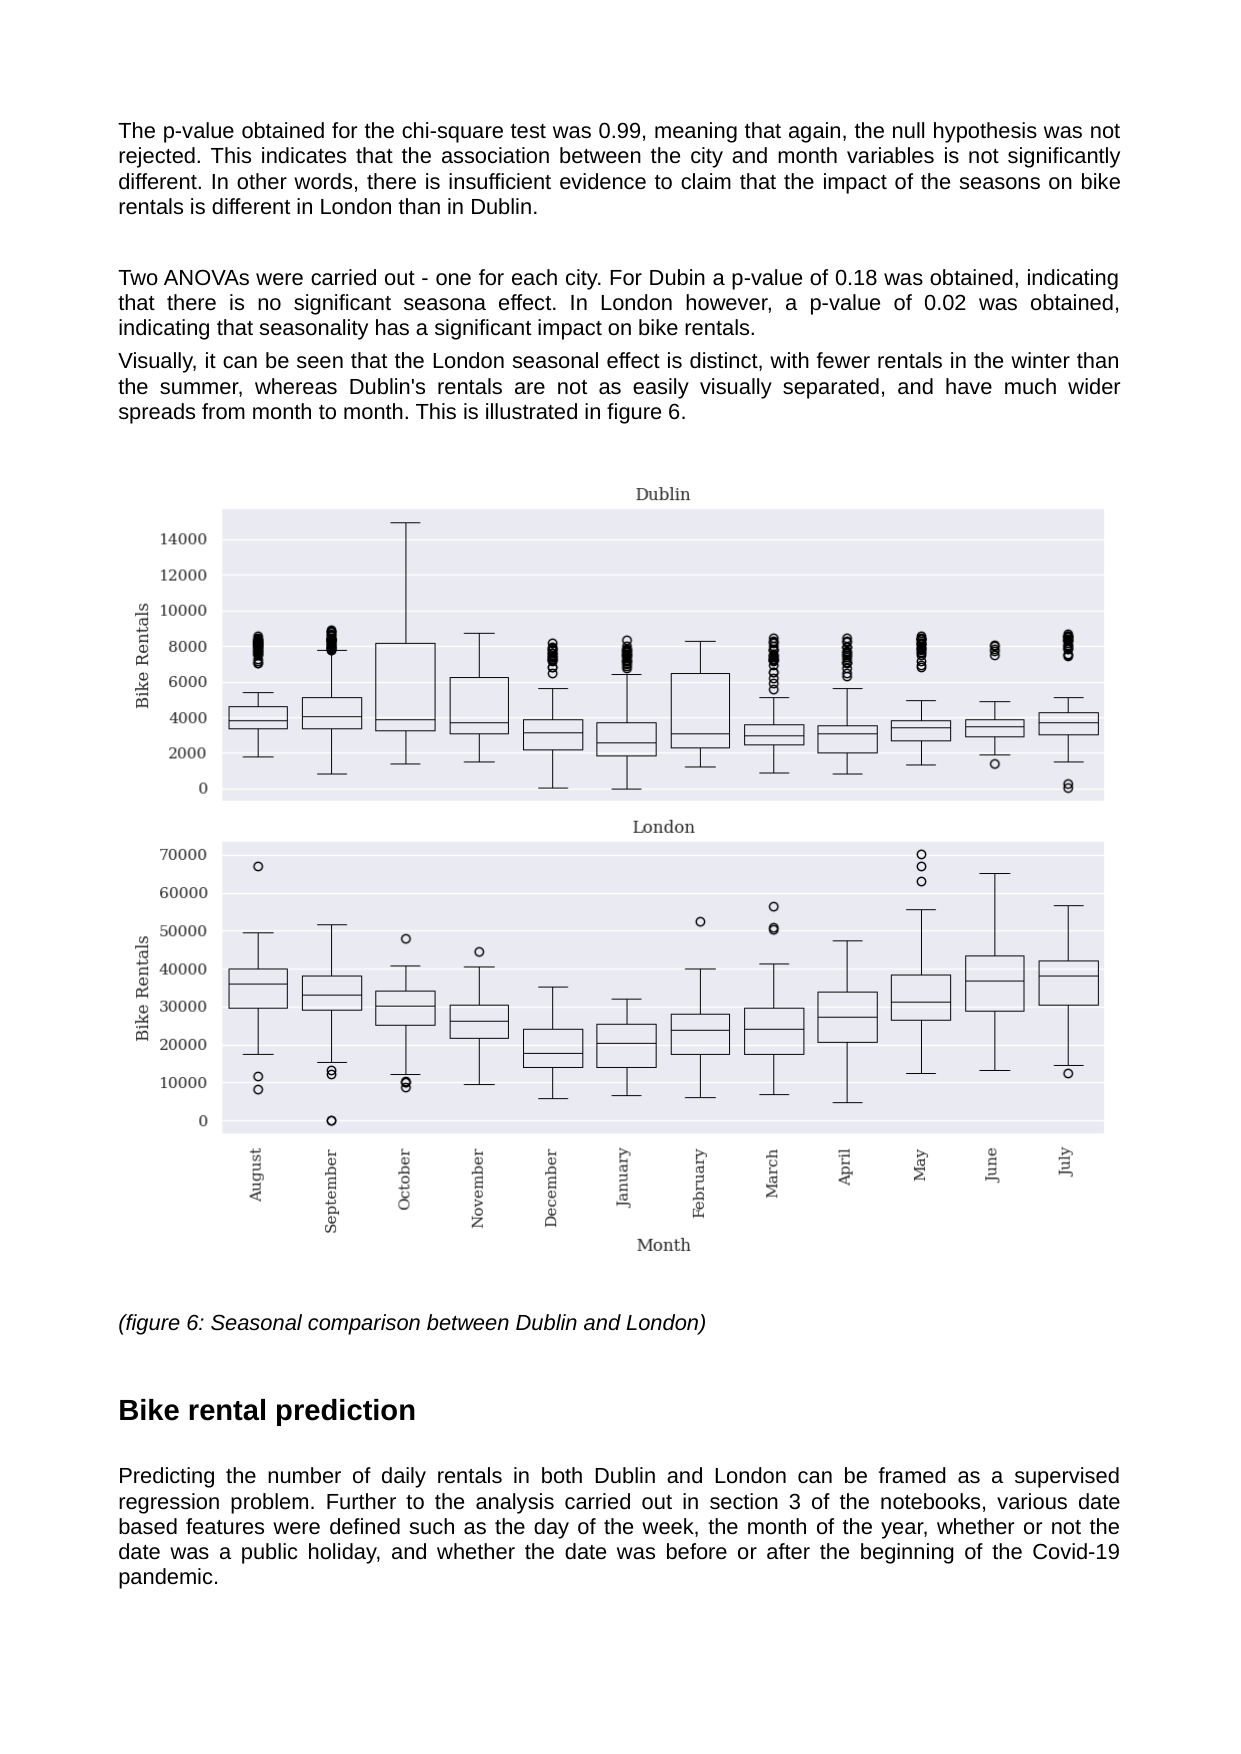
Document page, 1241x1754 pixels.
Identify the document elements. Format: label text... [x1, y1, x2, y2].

text Two ANOVAs were carried out - one for each city. For Dubin a p-value of 0.18 was obtained, indicating that there is no significant seasona effect. In London however, a p-value of 0.02 was obtained, indicating that seasonality has a significant impact on bike rentals. [118, 264, 1122, 340]
subtitle Bike rental prediction [118, 1393, 1122, 1426]
picture [118, 469, 1123, 1273]
text Predicting the number of daily rentals in both Dublin and London can be framed as a supervised regression problem. Further to the analysis carried out in section 3 of the notebooks, various date based features were defined such as the day of the week, the month of the year, whether or not the date was a public holiday, and whether the date was before or after the beginning of the Covid-19 pandemic. [118, 1463, 1122, 1589]
text Visually, it can be seen that the London seasonal effect is distinct, with fewer rentals in the winter than the summer, whereas Dublin's rentals are not as easily visually separated, and have much wider spreads from month to month. This is illustrated in figure 6. [118, 348, 1122, 424]
text (figure 6: Seasonal comparison between Dublin and London) [118, 1309, 1122, 1335]
text The p-value obtained for the chi-square test was 0.99, meaning that again, the null hypothesis was not rejected. This indicates that the association between the city and month variables is not significantly different. In other words, there is insufficient evidence to claim that the impact of the seasons on bike rentals is different in London than in Dublin. [118, 118, 1122, 219]
